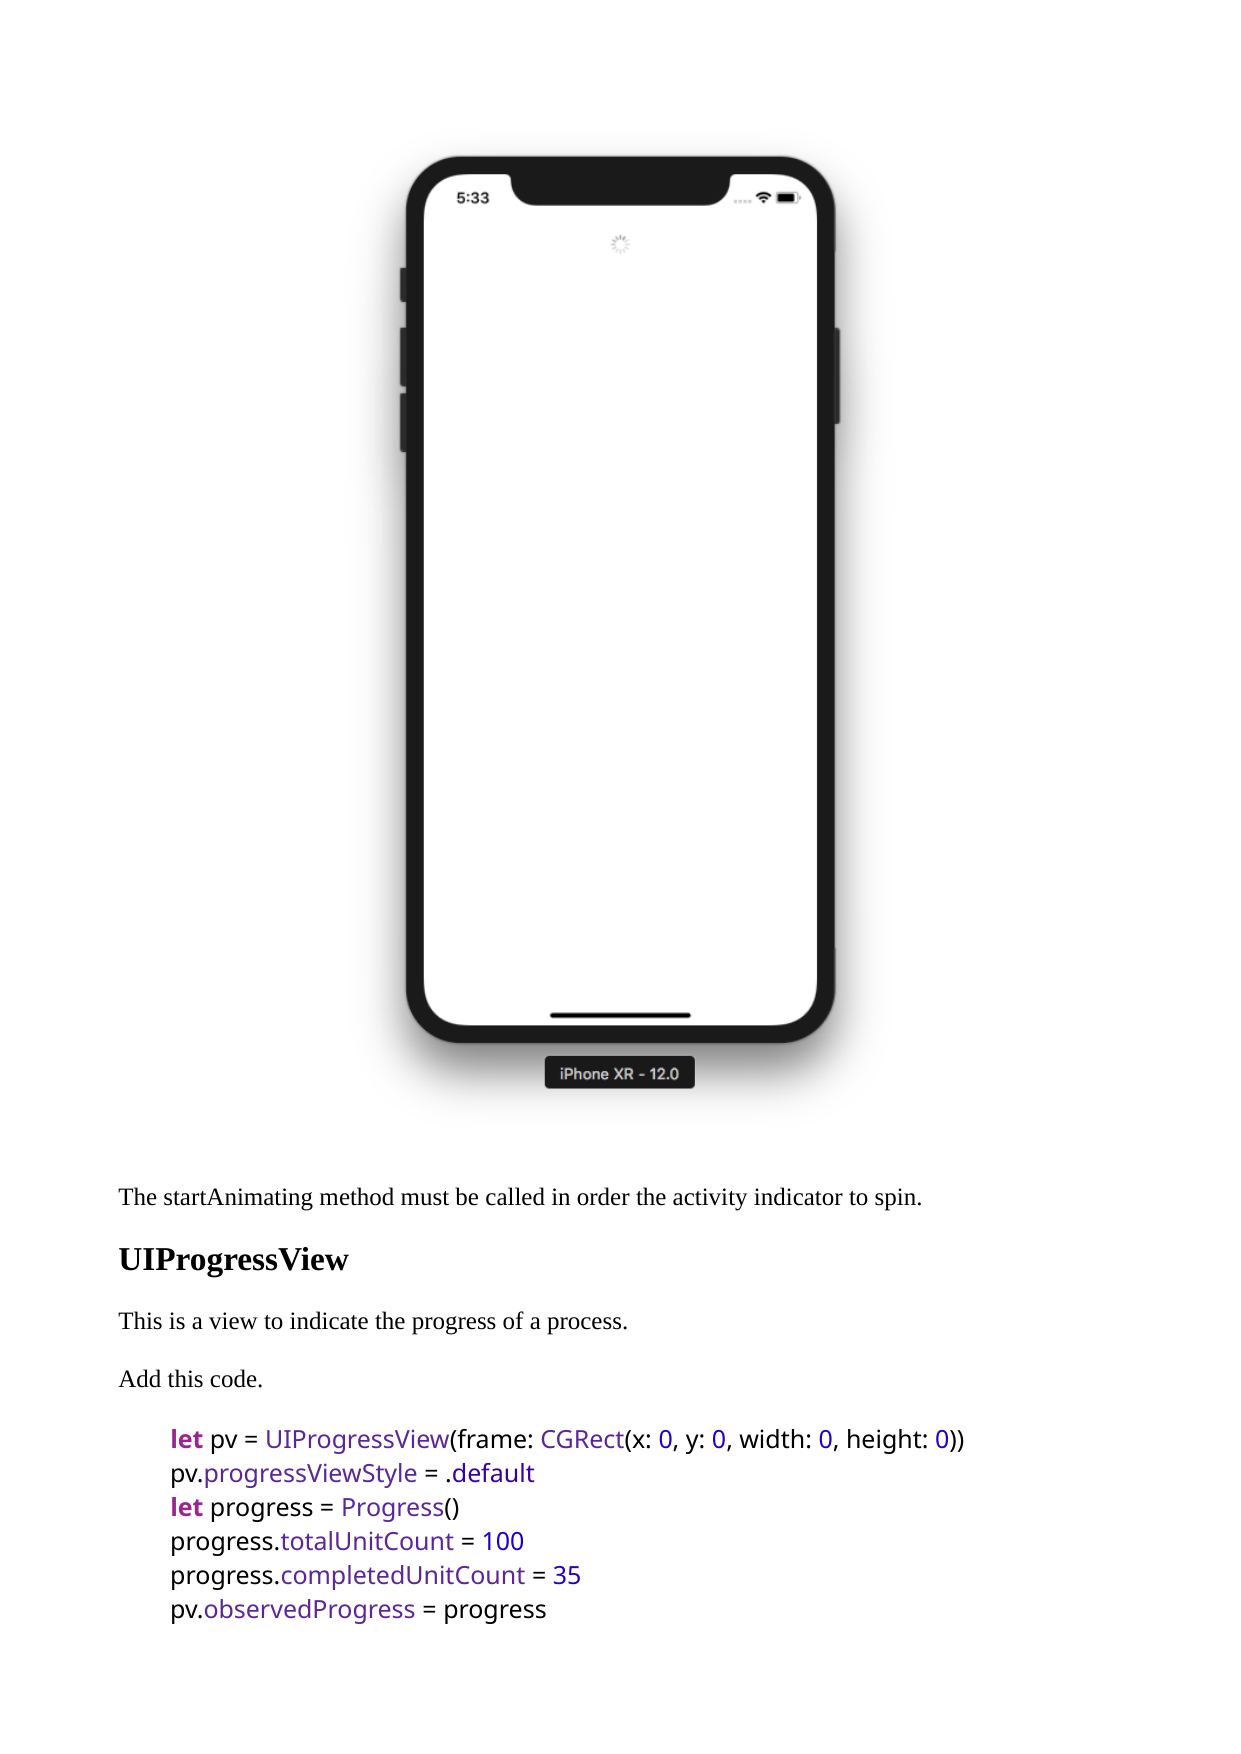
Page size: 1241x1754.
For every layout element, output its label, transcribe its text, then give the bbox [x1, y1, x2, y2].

text progress.completedUnitCount = 35 [118, 1558, 1122, 1592]
text pv.progressViewStyle = .default [118, 1456, 1122, 1489]
text pv.observedProgress = progress [118, 1592, 1122, 1626]
text progress.totalUnitCount = 100 [118, 1524, 1122, 1558]
text The startAnimating method must be called in order the activity indicator to spin. [118, 1182, 1122, 1211]
picture [330, 118, 911, 1138]
text Add this code. [118, 1364, 1122, 1393]
text let pv = UIProgressView(frame: CGRect(x: 0, y: 0, width: 0, height: 0)) [118, 1421, 1122, 1456]
text This is a view to indicate the progress of a process. [118, 1306, 1122, 1335]
text let progress = Progress() [118, 1489, 1122, 1524]
text UIProgressView [118, 1239, 1122, 1278]
